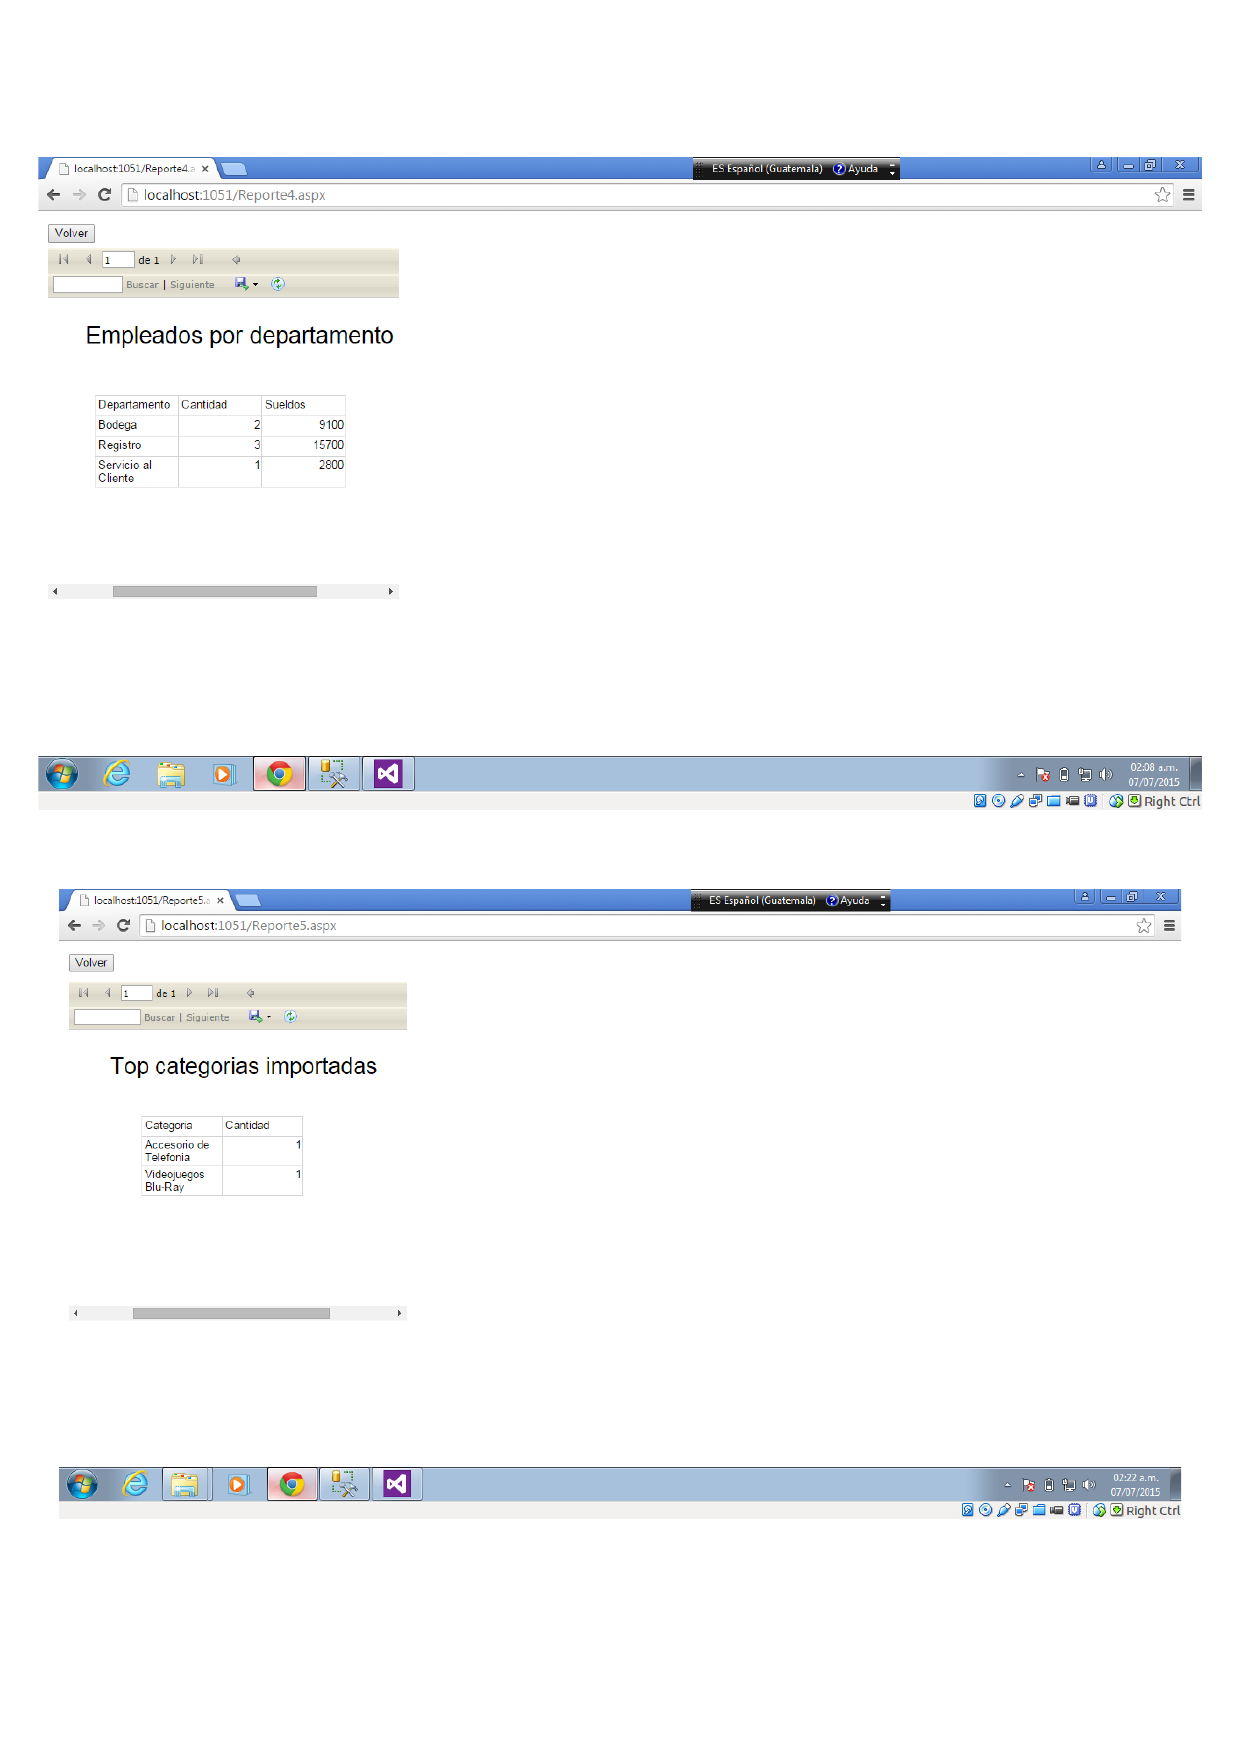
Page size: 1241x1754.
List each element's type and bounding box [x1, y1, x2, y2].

picture [38, 157, 1202, 810]
picture [59, 889, 1182, 1519]
